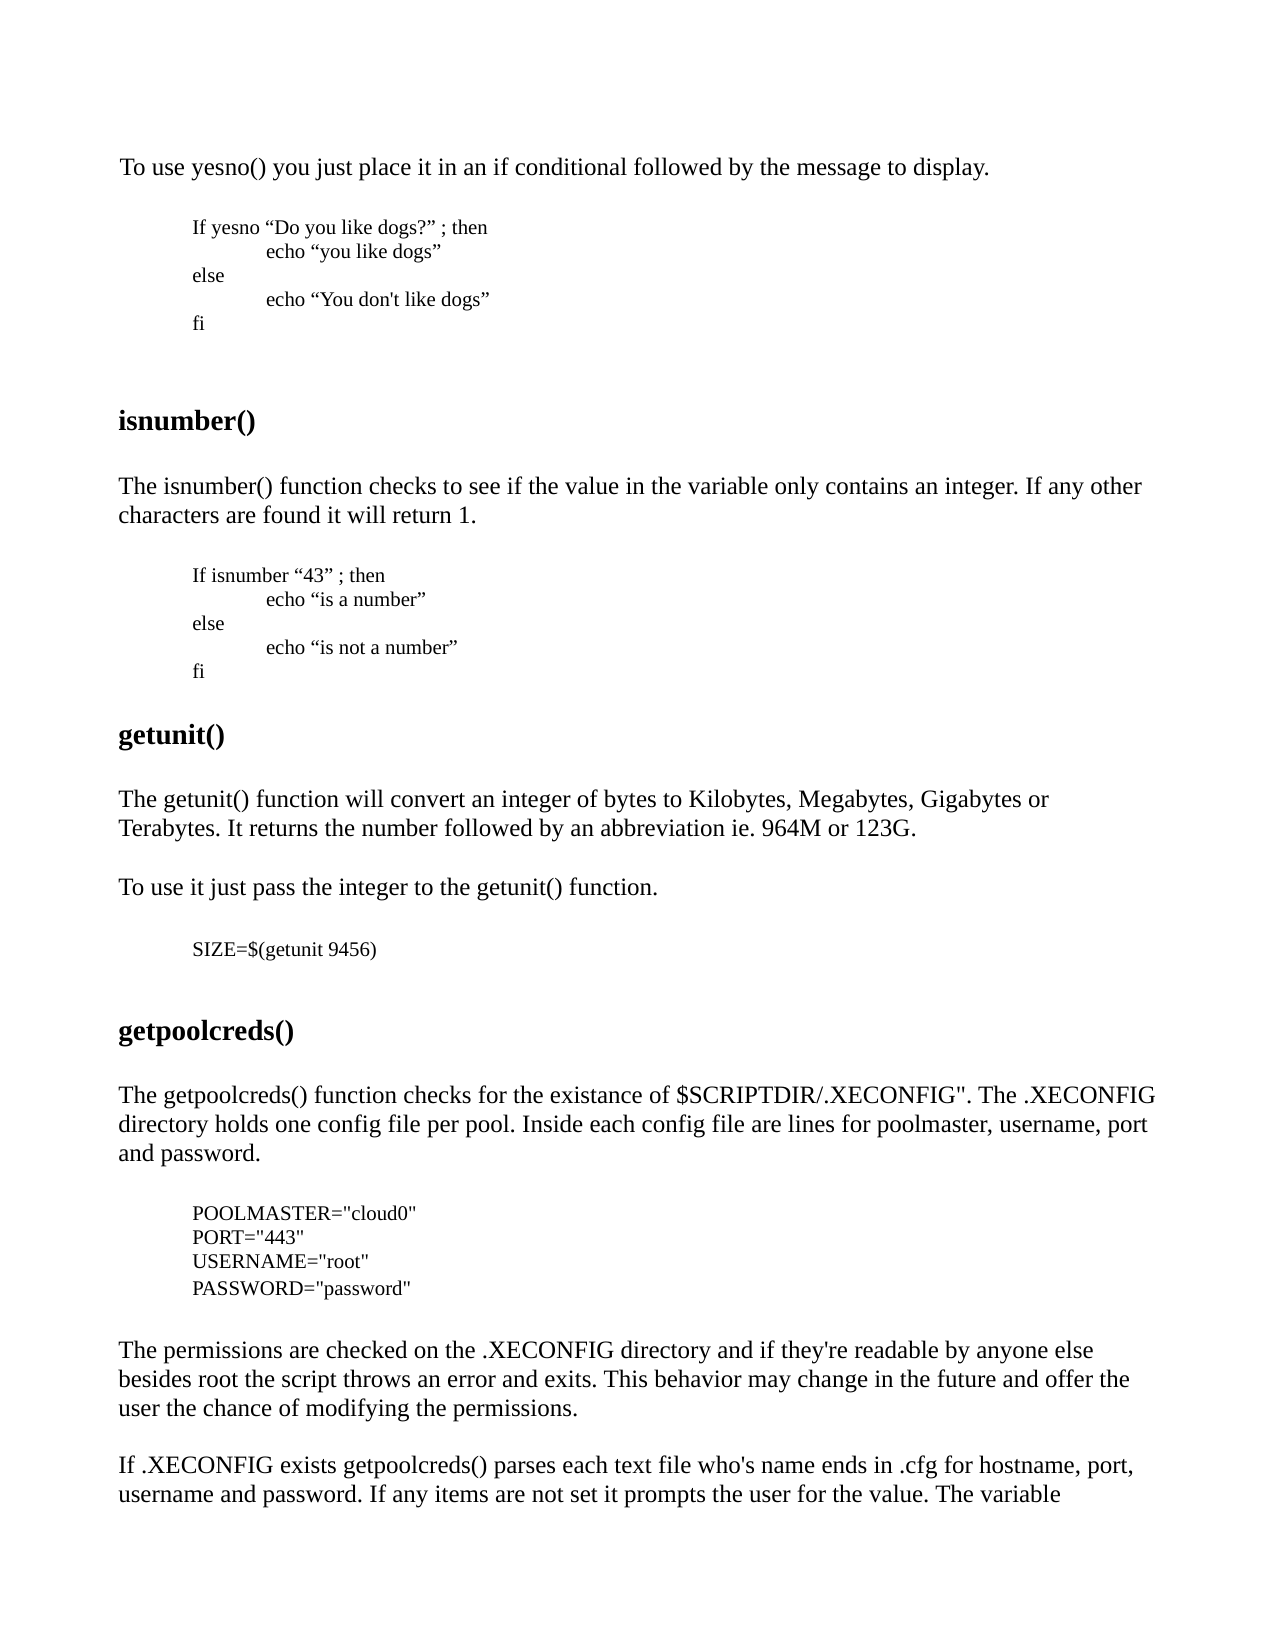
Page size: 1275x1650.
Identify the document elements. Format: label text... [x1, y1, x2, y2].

text fi [192, 311, 1157, 335]
text echo “you like dogs” [192, 239, 1157, 263]
text SIZE=$(getunit 9456) [192, 937, 1157, 961]
text else [192, 611, 1157, 635]
text echo “is not a number” [192, 635, 1157, 659]
text isnumber() [118, 403, 1157, 437]
text The permissions are checked on the .XECONFIG directory and if they're readable by anyone else besides root the script throws an error and exits. This behavior may change in the future and offer the user the chance of modifying the permissions. [118, 1335, 1157, 1422]
text else [192, 263, 1157, 287]
text POOLMASTER="cloud0" [192, 1201, 1157, 1225]
list To use yesno() you just place it in an if conditional followed by the message to display. [82, 152, 1157, 181]
text PASSWORD="password" [192, 1273, 1157, 1301]
text getunit() [118, 717, 1157, 751]
text PORT="443" [192, 1225, 1157, 1249]
text fi [192, 659, 1157, 683]
text If yesno “Do you like dogs?” ; then [192, 215, 1157, 239]
text The getpoolcreds() function checks for the existance of $SCRIPTDIR/.XECONFIG". The .XECONFIG directory holds one config file per pool. Inside each config file are lines for poolmaster, username, port and password. [118, 1080, 1157, 1167]
text If isnumber “43” ; then [192, 563, 1157, 587]
text echo “is a number” [192, 587, 1157, 611]
text echo “You don't like dogs” [192, 287, 1157, 311]
text The getunit() function will convert an integer of bytes to Kilobytes, Megabytes, Gigabytes or Terabytes. It returns the number followed by an abbreviation ie. 964M or 123G. [118, 784, 1157, 842]
text USERNAME="root" [192, 1249, 1157, 1273]
text The isnumber() function checks to see if the value in the variable only contains an integer. If any other characters are found it will return 1. [118, 471, 1157, 528]
text getpoolcreds() [118, 1013, 1157, 1047]
text If .XECONFIG exists getpoolcreds() parses each text file who's name ends in .cfg for hostname, port, username and password. If any items are not set it prompts the user for the value. The variable [118, 1450, 1157, 1508]
text To use it just pass the integer to the getunit() function. [118, 868, 1157, 902]
